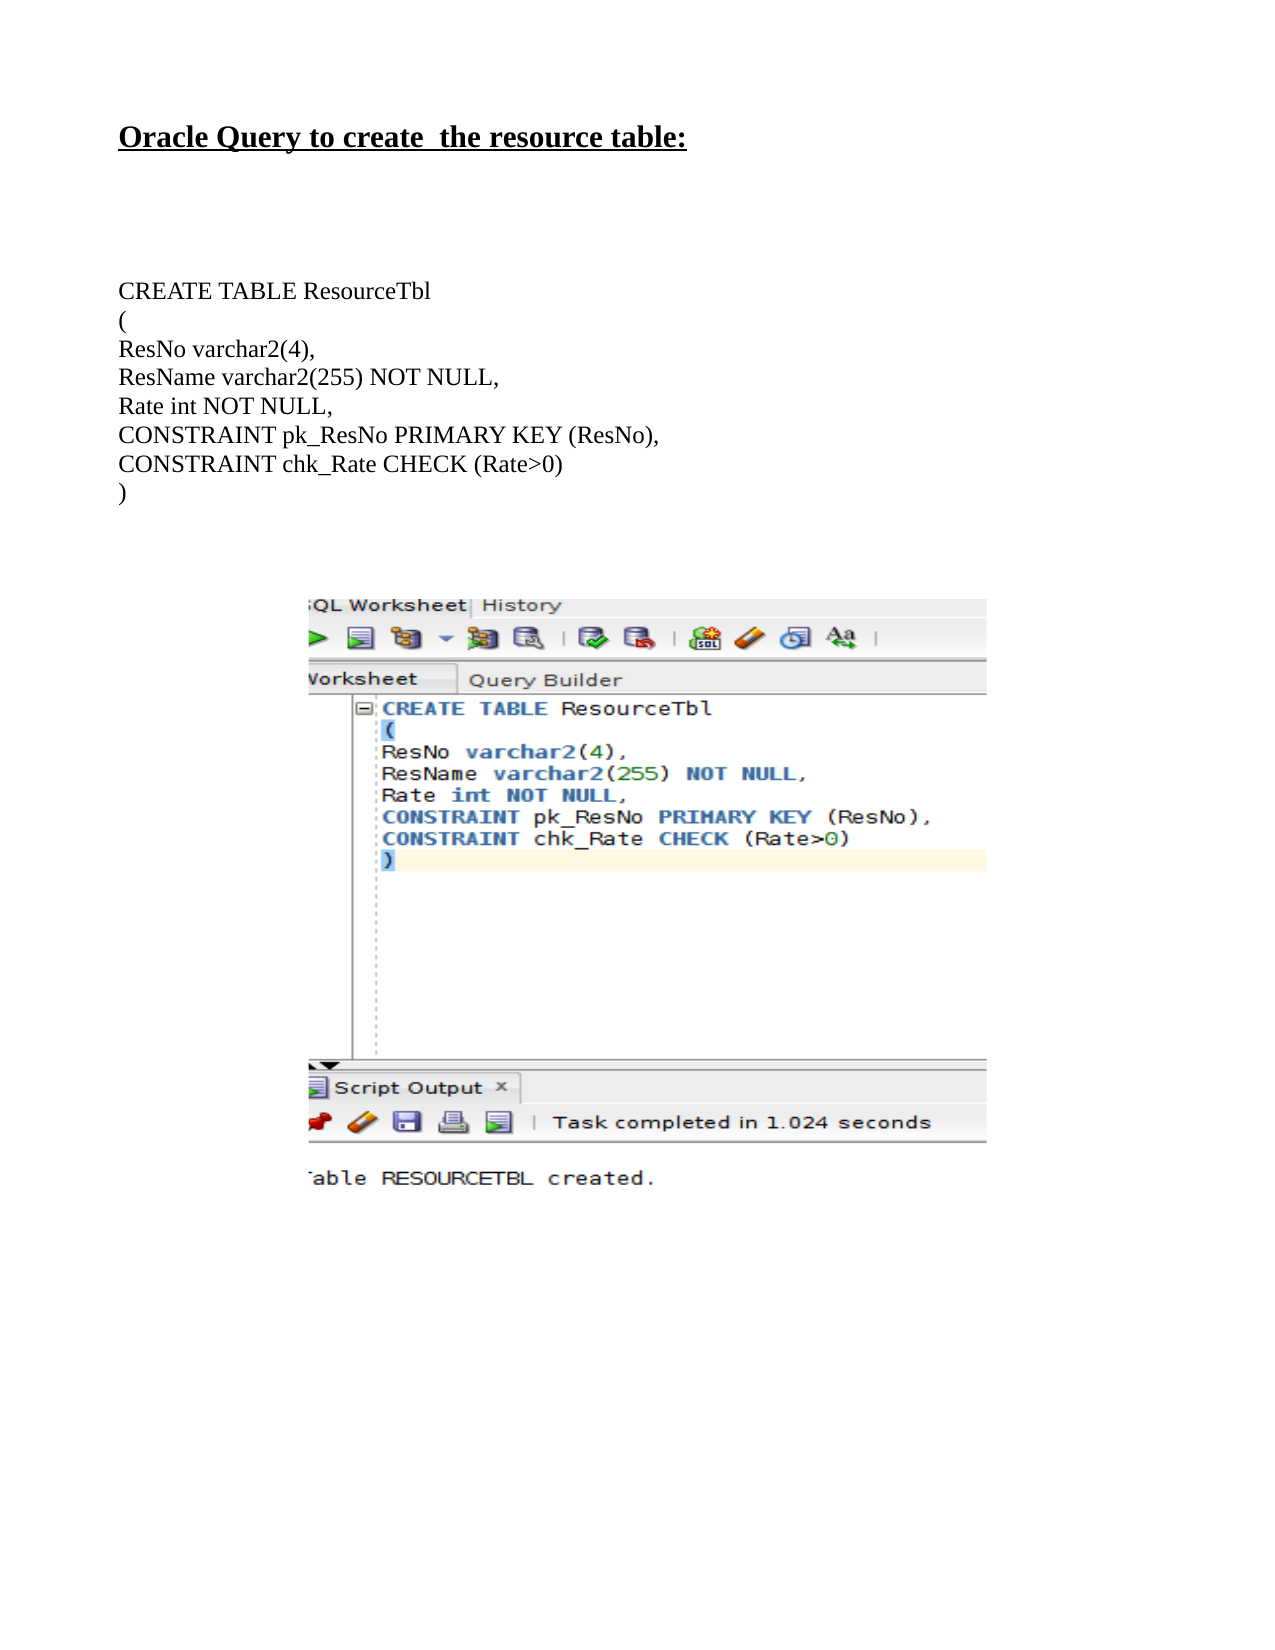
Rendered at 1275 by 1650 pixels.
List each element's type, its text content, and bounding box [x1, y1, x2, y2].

picture [308, 599, 762, 1265]
text Rate int NOT NULL, [118, 391, 1157, 420]
text CONSTRAINT chk_Rate CHECK (Rate>0) [118, 449, 1157, 477]
text ) [118, 477, 1157, 506]
text ResNo varchar2(4), [118, 334, 1157, 362]
text CREATE TABLE ResourceTbl [118, 276, 1157, 305]
text ResName varchar2(255) NOT NULL, [118, 362, 1157, 391]
text Oracle Query to create the resource table: [118, 118, 1157, 154]
text ( [118, 305, 1157, 334]
text CONSTRAINT pk_ResNo PRIMARY KEY (ResNo), [118, 420, 1157, 449]
